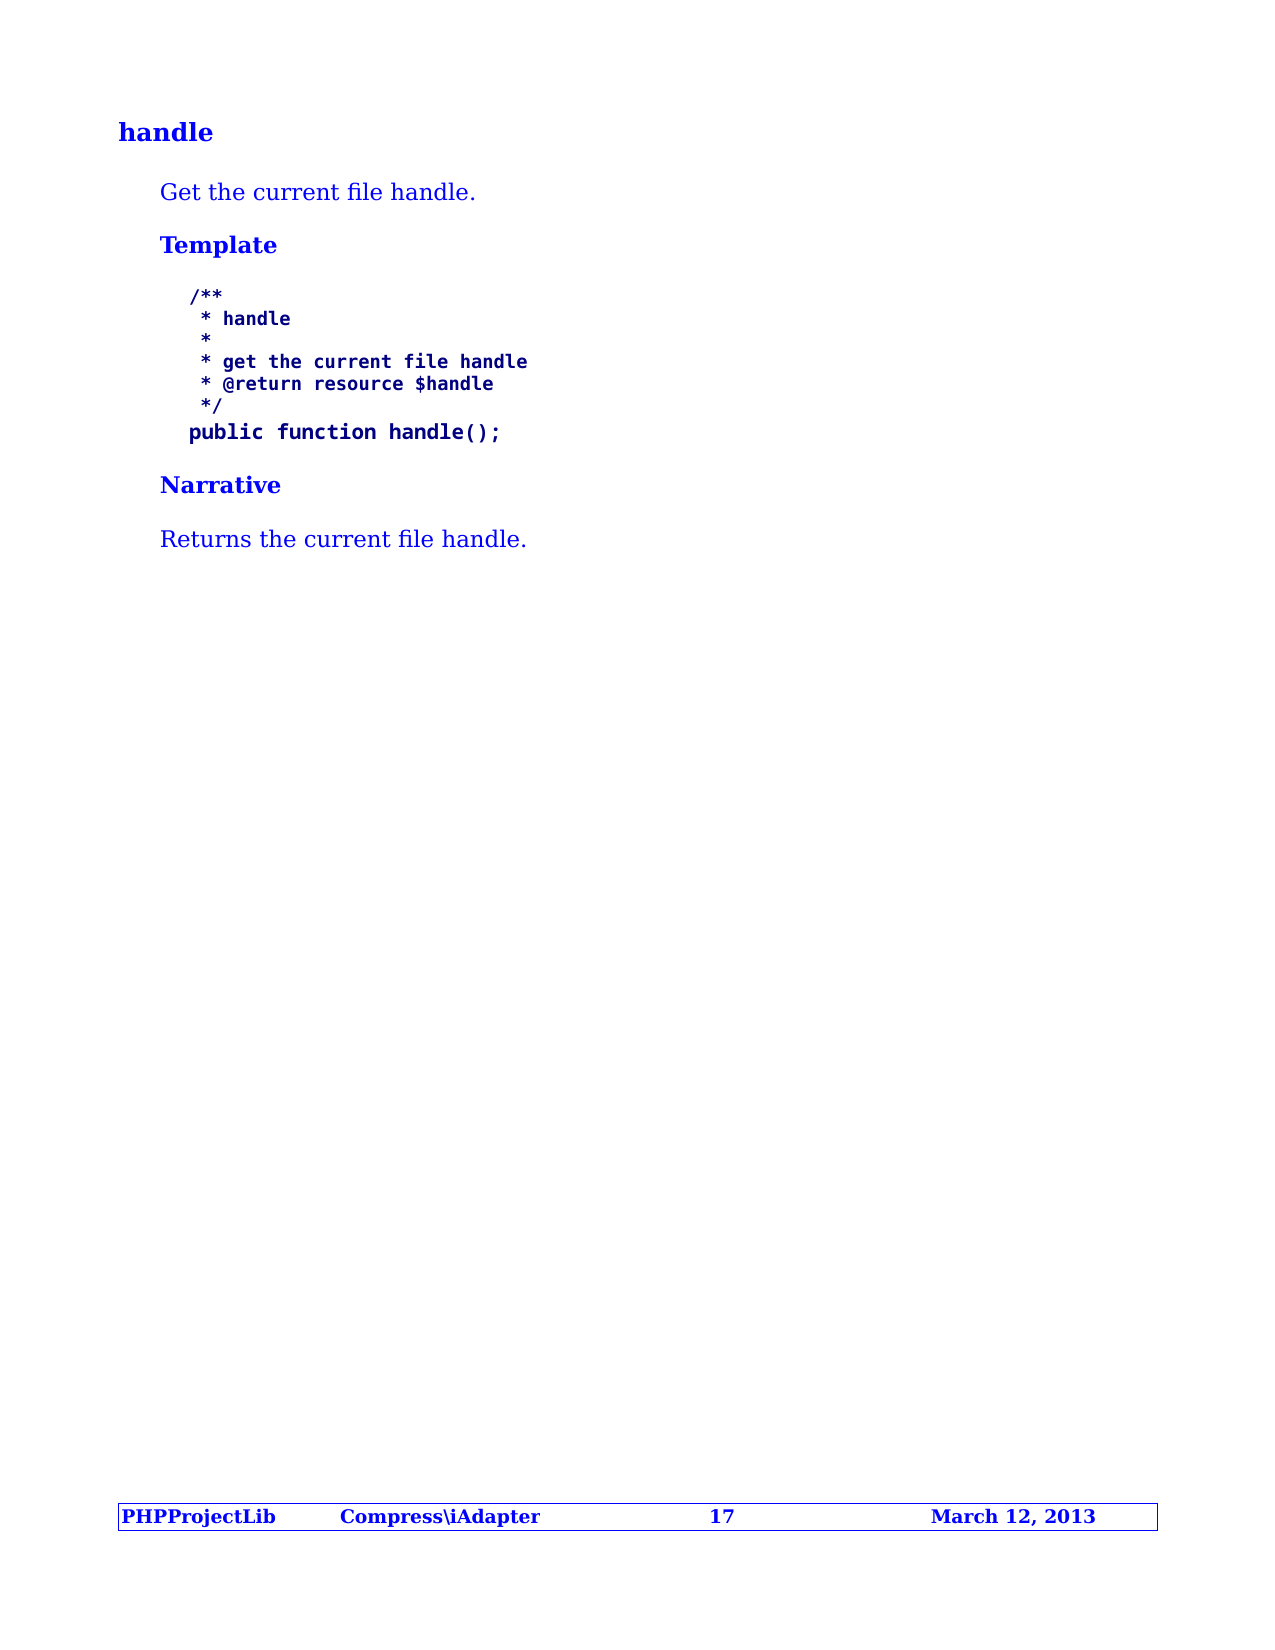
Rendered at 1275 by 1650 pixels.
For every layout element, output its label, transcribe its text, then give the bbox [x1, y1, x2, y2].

text Template [159, 232, 1157, 259]
list * get the current file handle [189, 351, 1157, 373]
text Narrative [159, 472, 1157, 499]
list * [189, 329, 1157, 351]
list public function handle(); [189, 417, 1157, 446]
list * handle [189, 308, 1157, 329]
text Returns the current file handle. [159, 526, 1157, 552]
title handle [118, 118, 1157, 147]
list * @return resource $handle [189, 373, 1157, 395]
text Get the current file handle. [159, 179, 1157, 205]
list /** [189, 286, 1157, 308]
list */ [189, 395, 1157, 417]
